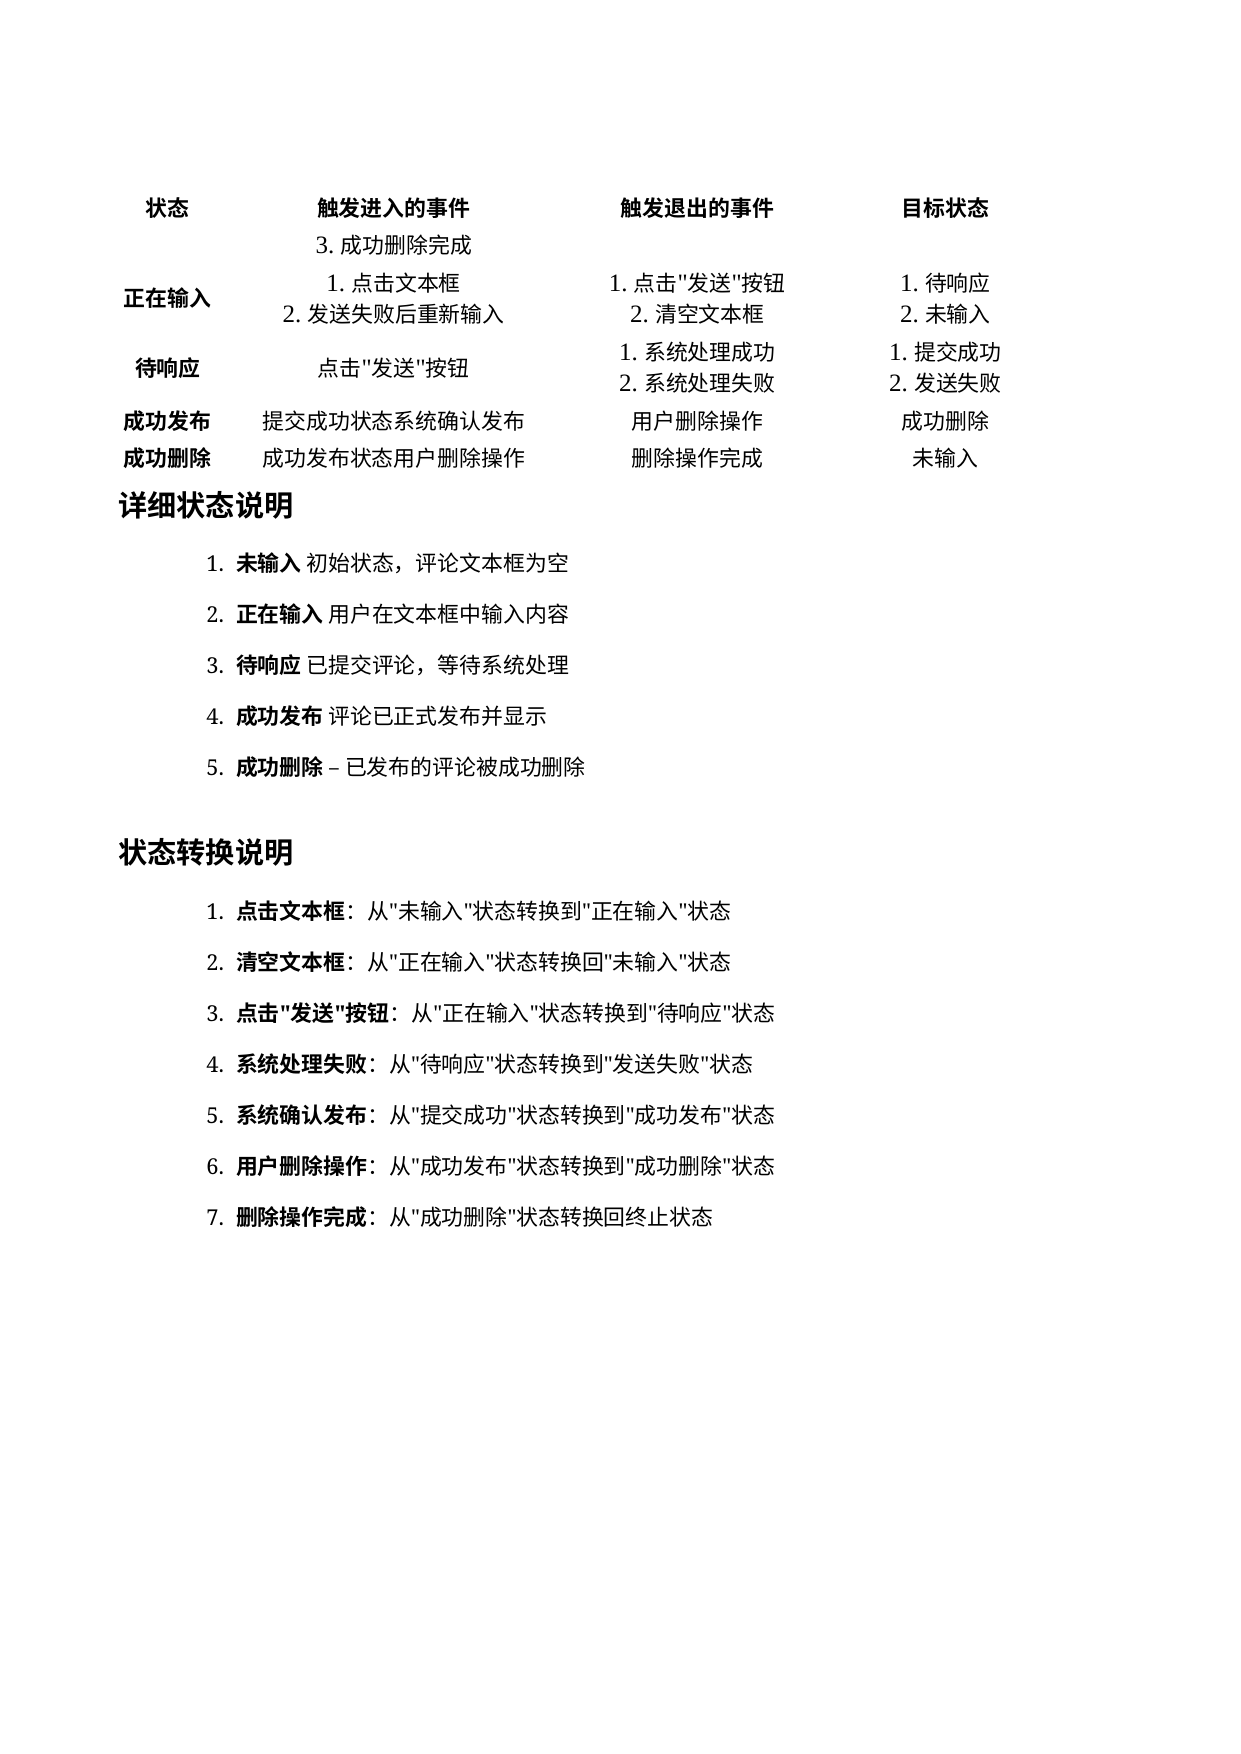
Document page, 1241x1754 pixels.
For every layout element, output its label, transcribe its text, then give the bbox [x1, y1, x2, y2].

list 用户删除操作：从"成功发布"状态转换到"成功删除"状态 [162, 1149, 1122, 1181]
list 待响应 已提交评论，等待系统处理 [162, 648, 1122, 680]
table_cell 成功删除 [824, 401, 1066, 438]
list 系统处理失败：从"待响应"状态转换到"发送失败"状态 [162, 1047, 1122, 1078]
list 成功删除 – 已发布的评论被成功删除 [162, 750, 1122, 782]
list 点击文本框：从"未输入"状态转换到"正在输入"状态 [162, 894, 1122, 925]
table_header 触发进入的事件 [217, 188, 570, 225]
table_cell 1. 待响应 2. 未输入 [824, 263, 1066, 332]
list 正在输入 用户在文本框中输入内容 [162, 597, 1122, 629]
table_cell [570, 225, 824, 263]
table_cell 成功发布 [118, 401, 217, 438]
list 系统确认发布：从"提交成功"状态转换到"成功发布"状态 [162, 1098, 1122, 1129]
table_cell 正在输入 [118, 263, 217, 332]
table_cell 待响应 [118, 332, 217, 401]
table_cell 3. 成功删除完成 [217, 225, 570, 263]
table_header 触发退出的事件 [570, 188, 824, 225]
list 未输入 初始状态，评论文本框为空 [162, 546, 1122, 578]
list 成功发布 评论已正式发布并显示 [162, 699, 1122, 731]
list 清空文本框：从"正在输入"状态转换回"未输入"状态 [162, 945, 1122, 976]
table_cell 未输入 [824, 439, 1066, 476]
table_cell 提交成功状态系统确认发布 [217, 401, 570, 438]
table_cell 1. 点击文本框 2. 发送失败后重新输入 [217, 263, 570, 332]
text 状态转换说明 [118, 830, 1122, 872]
list 删除操作完成：从"成功删除"状态转换回终止状态 [162, 1200, 1122, 1232]
text 详细状态说明 [118, 482, 1122, 525]
table_cell 成功发布状态用户删除操作 [217, 439, 570, 476]
table_cell 点击"发送"按钮 [217, 332, 570, 401]
list 点击"发送"按钮：从"正在输入"状态转换到"待响应"状态 [162, 996, 1122, 1027]
table_cell 用户删除操作 [570, 401, 824, 438]
table_cell 成功删除 [118, 439, 217, 476]
table_header 目标状态 [824, 188, 1066, 225]
table_cell 1. 系统处理成功 2. 系统处理失败 [570, 332, 824, 401]
table_cell [118, 225, 217, 263]
table_cell 1. 点击"发送"按钮 2. 清空文本框 [570, 263, 824, 332]
table_cell 1. 提交成功 2. 发送失败 [824, 332, 1066, 401]
table_cell [824, 225, 1066, 263]
table_header 状态 [118, 188, 217, 225]
table_cell 删除操作完成 [570, 439, 824, 476]
